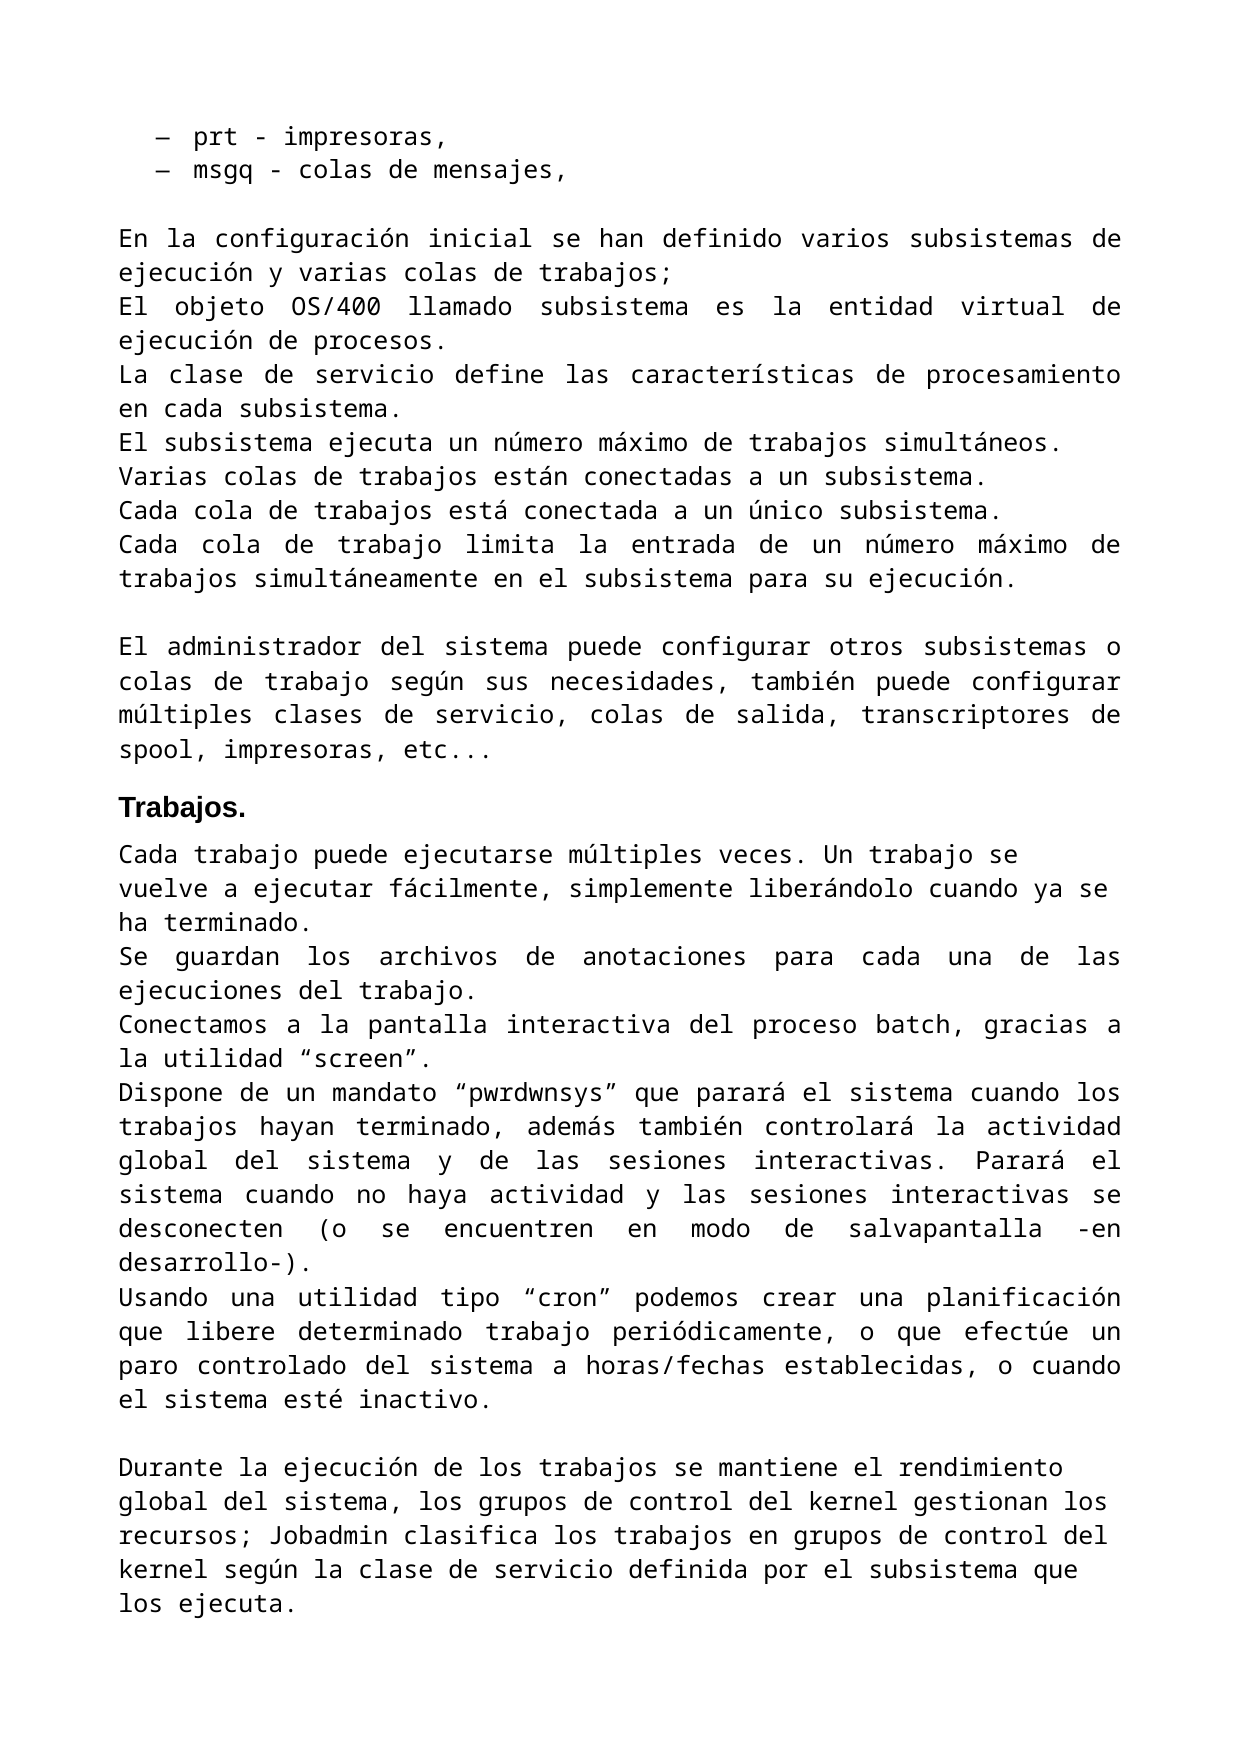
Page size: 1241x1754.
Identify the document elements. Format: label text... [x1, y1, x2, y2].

text Conectamos a la pantalla interactiva del proceso batch, gracias a la utilidad “screen”. [118, 1007, 1122, 1075]
text Se guardan los archivos de anotaciones para cada una de las ejecuciones del trabajo. [118, 938, 1122, 1007]
list prt - impresoras, [156, 118, 1122, 152]
text El administrador del sistema puede configurar otros subsistemas o colas de trabajo según sus necesidades, también puede configurar múltiples clases de servicio, colas de salida, transcriptores de spool, impresoras, etc... [118, 629, 1122, 765]
text Dispone de un mandato “pwrdwnsys” que parará el sistema cuando los trabajos hayan terminado, además también controlará la actividad global del sistema y de las sesiones interactivas. Parará el sistema cuando no haya actividad y las sesiones interactivas se desconecten (o se encuentren en modo de salvapantalla -en desarrollo-). [118, 1075, 1122, 1279]
text Usando una utilidad tipo “cron” podemos crear una planificación que libere determinado trabajo periódicamente, o que efectúe un paro controlado del sistema a horas/fechas establecidas, o cuando el sistema esté inactivo. [118, 1279, 1122, 1415]
subtitle Trabajos. [118, 790, 1122, 824]
text El objeto OS/400 llamado subsistema es la entidad virtual de ejecución de procesos. [118, 288, 1122, 357]
text En la configuración inicial se han definido varios subsistemas de ejecución y varias colas de trabajos; [118, 220, 1122, 288]
text La clase de servicio define las características de procesamiento en cada subsistema. [118, 357, 1122, 425]
text Cada trabajo puede ejecutarse múltiples veces. Un trabajo se vuelve a ejecutar fácilmente, simplemente liberándolo cuando ya se ha terminado. [118, 836, 1122, 938]
text El subsistema ejecuta un número máximo de trabajos simultáneos. [118, 425, 1122, 459]
text Durante la ejecución de los trabajos se mantiene el rendimiento global del sistema, los grupos de control del kernel gestionan los recursos; Jobadmin clasifica los trabajos en grupos de control del kernel según la clase de servicio definida por el subsistema que los ejecuta. [118, 1449, 1122, 1620]
list msgq - colas de mensajes, [156, 152, 1122, 186]
text Varias colas de trabajos están conectadas a un subsistema. [118, 459, 1122, 493]
text Cada cola de trabajos está conectada a un único subsistema. [118, 493, 1122, 527]
text Cada cola de trabajo limita la entrada de un número máximo de trabajos simultáneamente en el subsistema para su ejecución. [118, 527, 1122, 595]
